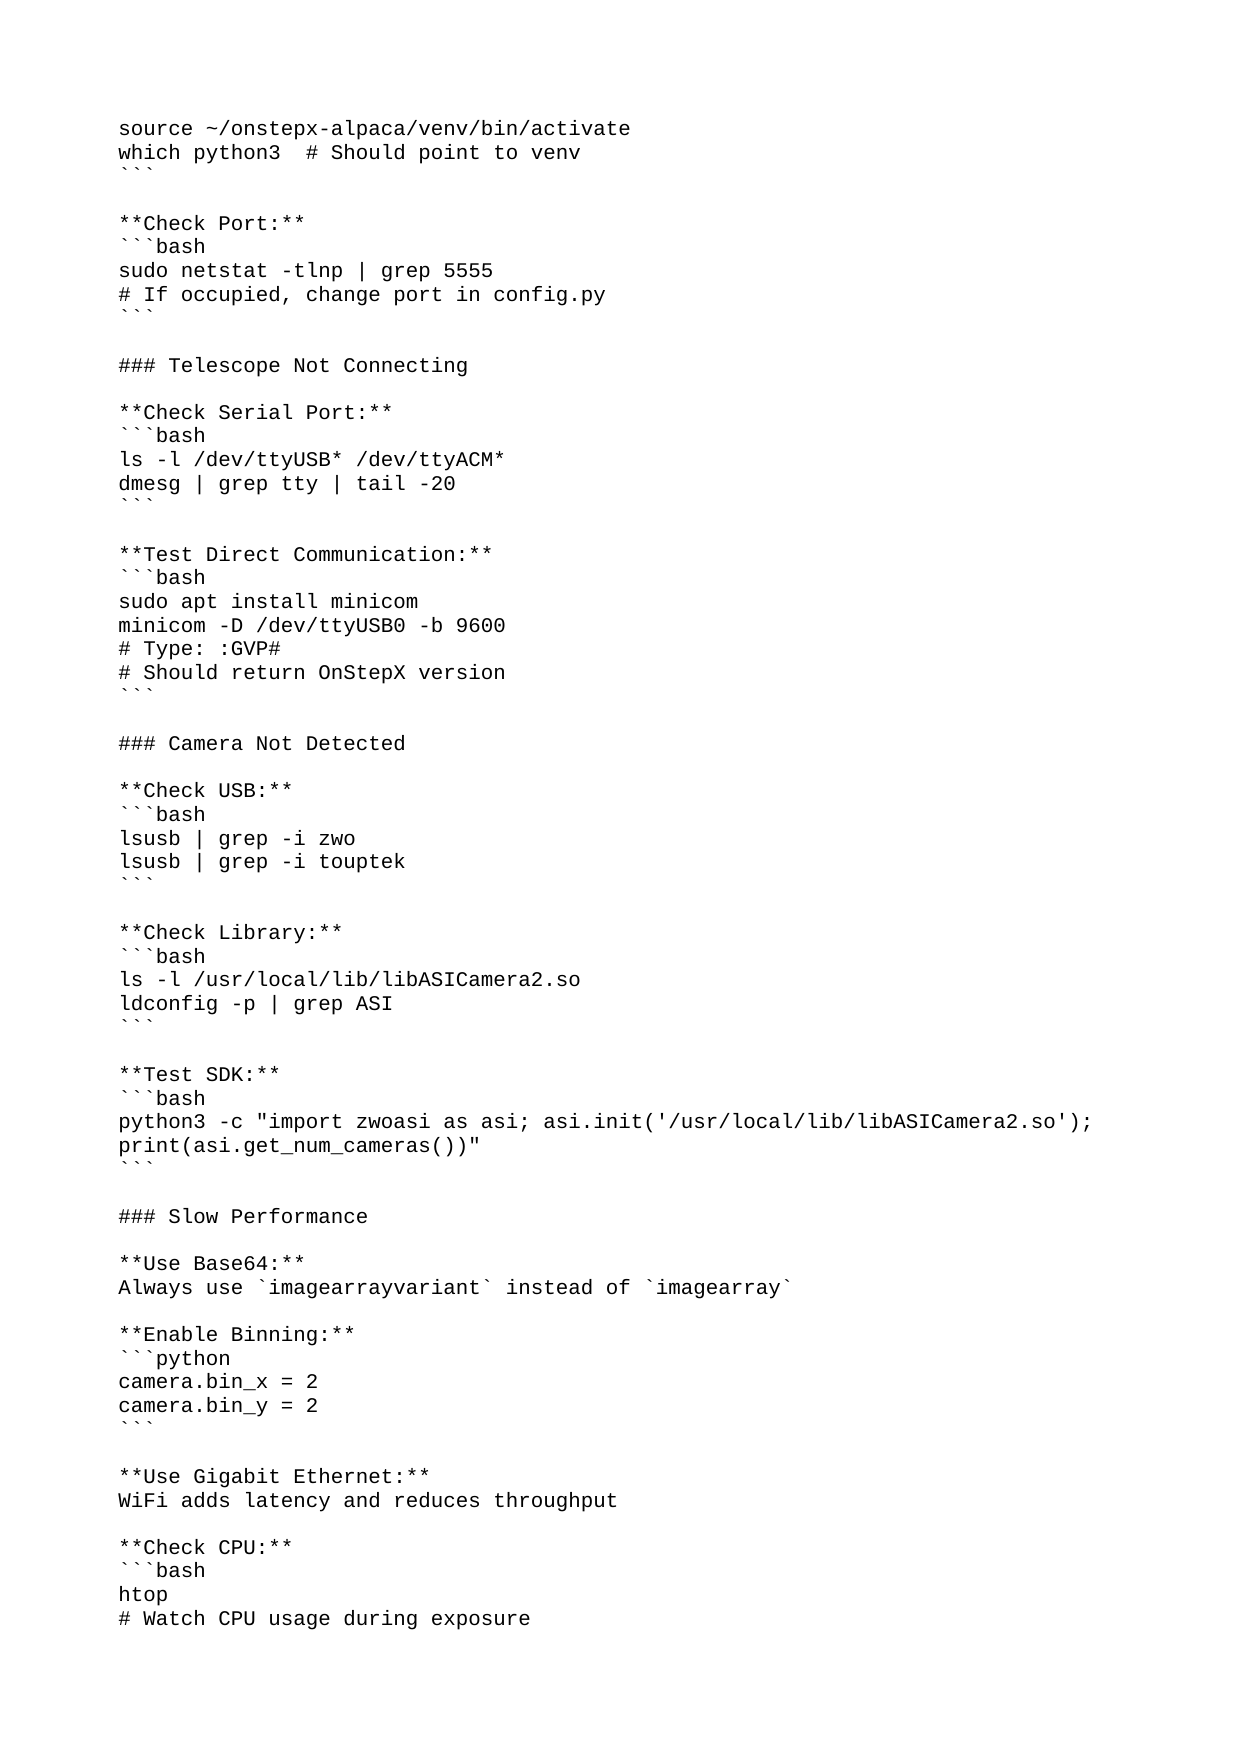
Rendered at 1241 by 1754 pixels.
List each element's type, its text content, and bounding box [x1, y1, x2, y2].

text **Test Direct Communication:** [118, 544, 1122, 567]
text camera.bin_y = 2 [118, 1395, 1122, 1419]
text ```bash [118, 1088, 1122, 1111]
text **Use Gigabit Ethernet:** [118, 1466, 1122, 1489]
text Always use `imagearrayvariant` instead of `imagearray` [118, 1277, 1122, 1300]
text sudo netstat -tlnp | grep 5555 [118, 260, 1122, 284]
text ``` [118, 1419, 1122, 1442]
text WiFi adds latency and reduces throughput [118, 1489, 1122, 1513]
text camera.bin_x = 2 [118, 1371, 1122, 1395]
text ```python [118, 1348, 1122, 1371]
text ls -l /usr/local/lib/libASICamera2.so [118, 969, 1122, 993]
text source ~/onstepx-alpaca/venv/bin/activate [118, 118, 1122, 142]
text ```bash [118, 236, 1122, 260]
text **Check Library:** [118, 922, 1122, 946]
text sudo apt install minicom [118, 591, 1122, 615]
text **Check USB:** [118, 780, 1122, 804]
text **Enable Binning:** [118, 1324, 1122, 1348]
text ### Camera Not Detected [118, 733, 1122, 757]
text python3 -c "import zwoasi as asi; asi.init('/usr/local/lib/libASICamera2.so'); print(asi.get_num_cameras())" [118, 1111, 1122, 1158]
text **Use Base64:** [118, 1253, 1122, 1277]
text ```bash [118, 426, 1122, 449]
text **Check Serial Port:** [118, 402, 1122, 426]
text ``` [118, 496, 1122, 520]
text htop [118, 1584, 1122, 1608]
text # Type: :GVP# [118, 638, 1122, 662]
text dmesg | grep tty | tail -20 [118, 473, 1122, 496]
text **Check CPU:** [118, 1537, 1122, 1561]
text ``` [118, 307, 1122, 331]
text ``` [118, 1017, 1122, 1040]
text lsusb | grep -i zwo [118, 827, 1122, 851]
text minicom -D /dev/ttyUSB0 -b 9600 [118, 615, 1122, 638]
text ### Slow Performance [118, 1206, 1122, 1229]
text ``` [118, 165, 1122, 189]
text ### Telescope Not Connecting [118, 354, 1122, 378]
text ```bash [118, 567, 1122, 591]
text ls -l /dev/ttyUSB* /dev/ttyACM* [118, 449, 1122, 473]
text **Test SDK:** [118, 1064, 1122, 1088]
text ```bash [118, 804, 1122, 827]
text **Check Port:** [118, 213, 1122, 236]
text lsusb | grep -i touptek [118, 851, 1122, 875]
text ```bash [118, 1561, 1122, 1584]
text # Should return OnStepX version [118, 662, 1122, 686]
text which python3 # Should point to venv [118, 142, 1122, 165]
text # If occupied, change port in config.py [118, 284, 1122, 307]
text # Watch CPU usage during exposure [118, 1608, 1122, 1631]
text ldconfig -p | grep ASI [118, 993, 1122, 1017]
text ``` [118, 686, 1122, 709]
text ``` [118, 1158, 1122, 1182]
text ``` [118, 875, 1122, 898]
text ```bash [118, 946, 1122, 969]
